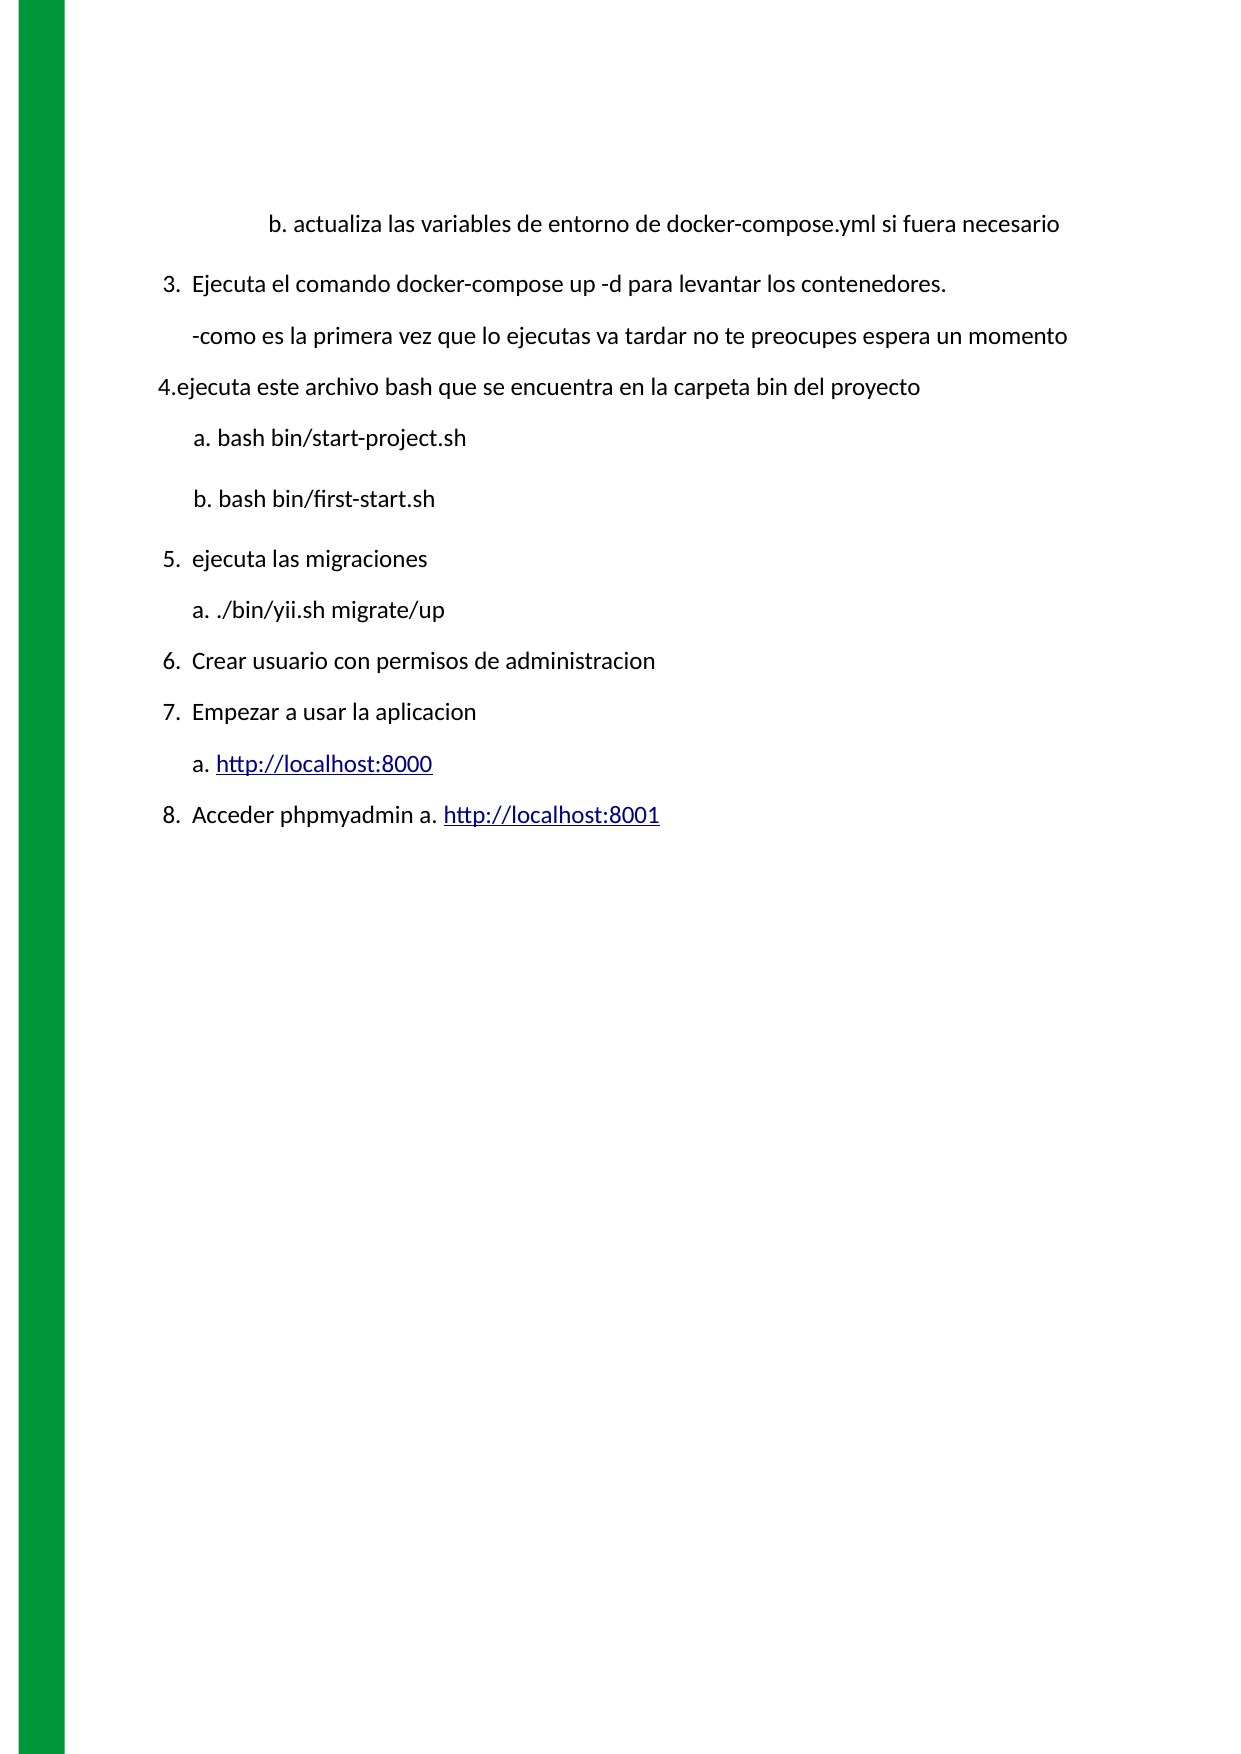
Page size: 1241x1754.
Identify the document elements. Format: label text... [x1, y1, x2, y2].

list Ejecuta el comando docker-compose up -d para levantar los contenedores. [162, 269, 1122, 299]
list ejecuta las migraciones [162, 543, 1122, 574]
list a. ./bin/yii.sh migrate/up [162, 594, 1122, 625]
list a. http://localhost:8000 [162, 748, 1122, 778]
list Acceder phpmyadmin a. http://localhost:8001 [162, 799, 1122, 829]
text a. bash bin/start-project.sh [118, 422, 1122, 453]
text b. actualiza las variables de entorno de docker-compose.yml si fuera necesario [118, 209, 1122, 239]
list Crear usuario con permisos de administracion [162, 645, 1122, 676]
list Empezar a usar la aplicacion [162, 697, 1122, 727]
text 4.ejecuta este archivo bash que se encuentra en la carpeta bin del proyecto [118, 371, 1122, 401]
list -como es la primera vez que lo ejecutas va tardar no te preocupes espera un momento [162, 320, 1122, 350]
text b. bash bin/first-start.sh [118, 483, 1122, 514]
